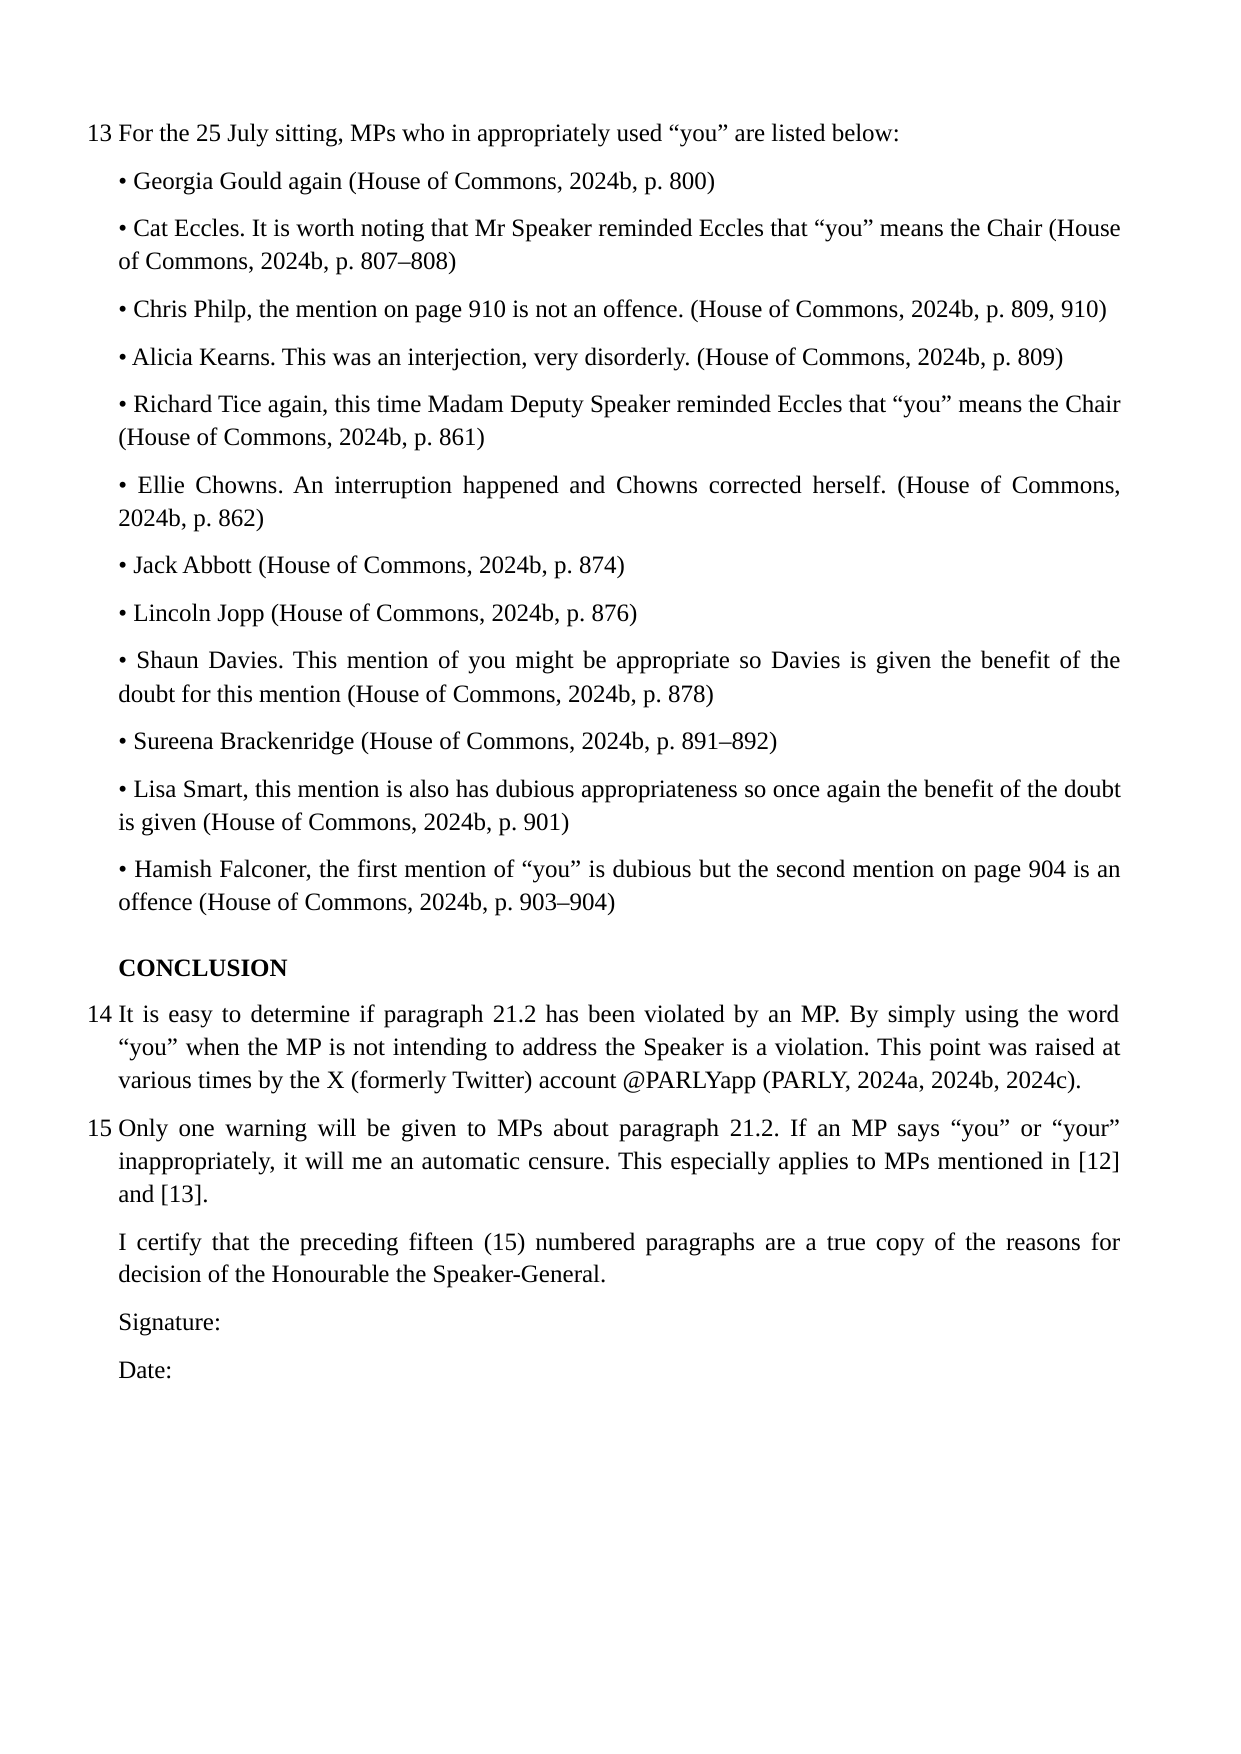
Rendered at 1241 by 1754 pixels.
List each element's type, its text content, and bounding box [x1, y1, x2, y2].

text • Richard Tice again, this time Madam Deputy Speaker reminded Eccles that “you” means the Chair (House of Commons, 2024b, p. 861) [118, 389, 1122, 451]
text • Georgia Gould again (House of Commons, 2024b, p. 800) [118, 166, 1122, 194]
list It is easy to determine if paragraph 21.2 has been violated by an MP. By simply using the word “you” when the MP is not intending to address the Speaker is a violation. This point was raised at various times by the X (formerly Twitter) account @PARLYapp (PARLY, 2024a, 2024b, 2024c). [118, 999, 1122, 1094]
text Signature: [118, 1307, 1122, 1336]
text • Cat Eccles. It is worth noting that Mr Speaker reminded Eccles that “you” means the Chair (House of Commons, 2024b, p. 807–808) [118, 213, 1122, 275]
list For the 25 July sitting, MPs who in appropriately used “you” are listed below: [118, 118, 1122, 147]
text • Alicia Kearns. This was an interjection, very disorderly. (House of Commons, 2024b, p. 809) [118, 342, 1122, 370]
text • Hamish Falconer, the first mention of “you” is dubious but the second mention on page 904 is an offence (House of Commons, 2024b, p. 903–904) [118, 854, 1122, 916]
text • Lincoln Jopp (House of Commons, 2024b, p. 876) [118, 598, 1122, 627]
text • Jack Abbott (House of Commons, 2024b, p. 874) [118, 550, 1122, 579]
text • Chris Philp, the mention on page 910 is not an offence. (House of Commons, 2024b, p. 809, 910) [118, 294, 1122, 323]
list I certify that the preceding fifteen (15) numbered paragraphs are a true copy of the reasons for decision of the Honourable the Speaker-General. [118, 1227, 1122, 1288]
text • Shaun Davies. This mention of you might be appropriate so Davies is given the benefit of the doubt for this mention (House of Commons, 2024b, p. 878) [118, 646, 1122, 707]
text • Sureena Brackenridge (House of Commons, 2024b, p. 891–892) [118, 726, 1122, 755]
subtitle Conclusion [118, 953, 1122, 982]
list Only one warning will be given to MPs about paragraph 21.2. If an MP says “you” or “your” inappropriately, it will me an automatic censure. This especially applies to MPs mentioned in [12] and [13]. [118, 1113, 1122, 1208]
text • Ellie Chowns. An interruption happened and Chowns corrected herself. (House of Commons, 2024b, p. 862) [118, 470, 1122, 532]
text Date: [118, 1355, 1122, 1383]
text • Lisa Smart, this mention is also has dubious appropriateness so once again the benefit of the doubt is given (House of Commons, 2024b, p. 901) [118, 774, 1122, 836]
